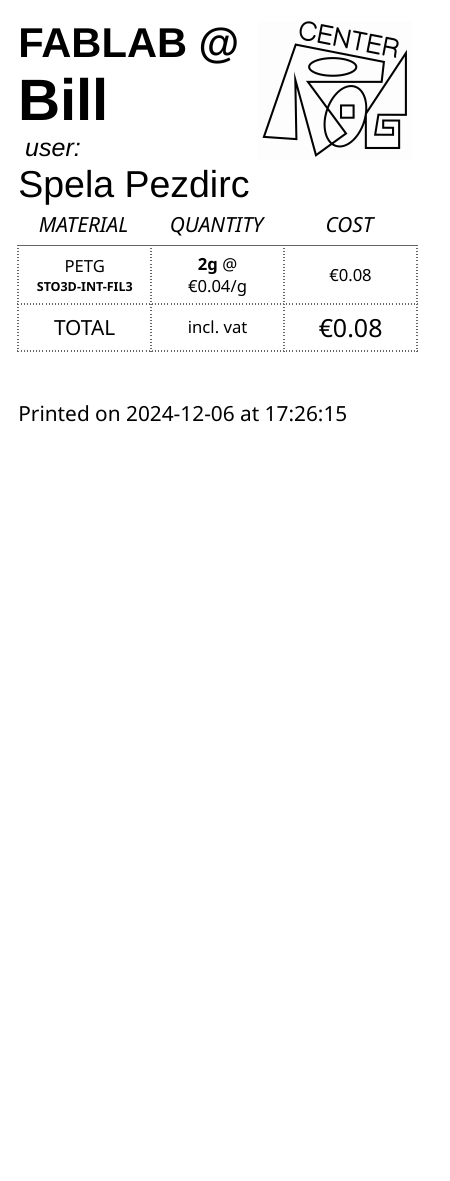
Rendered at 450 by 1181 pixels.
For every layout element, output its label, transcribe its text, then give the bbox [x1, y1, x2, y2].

table_header QUANTITY [151, 205, 284, 245]
title Spela Pezdirc [18, 162, 417, 205]
picture [257, 58, 391, 134]
title Bill [18, 66, 257, 133]
table_cell €0.08 [284, 303, 417, 350]
table_header MATERIAL [18, 205, 151, 245]
table_cell €0.08 [284, 246, 417, 303]
table_cell incl. vat [151, 303, 284, 350]
title FABLAB @ [18, 18, 417, 66]
text Printed on 2024-12-06 at 17:26:15 [18, 399, 417, 428]
title user: [18, 133, 417, 162]
table_cell PETG STO3D-INT-FIL3 [18, 246, 151, 303]
table_cell 2g @ €0.04/g [151, 246, 284, 303]
table_header COST [284, 205, 417, 245]
title [391, 66, 417, 133]
table_cell TOTAL [18, 303, 151, 350]
